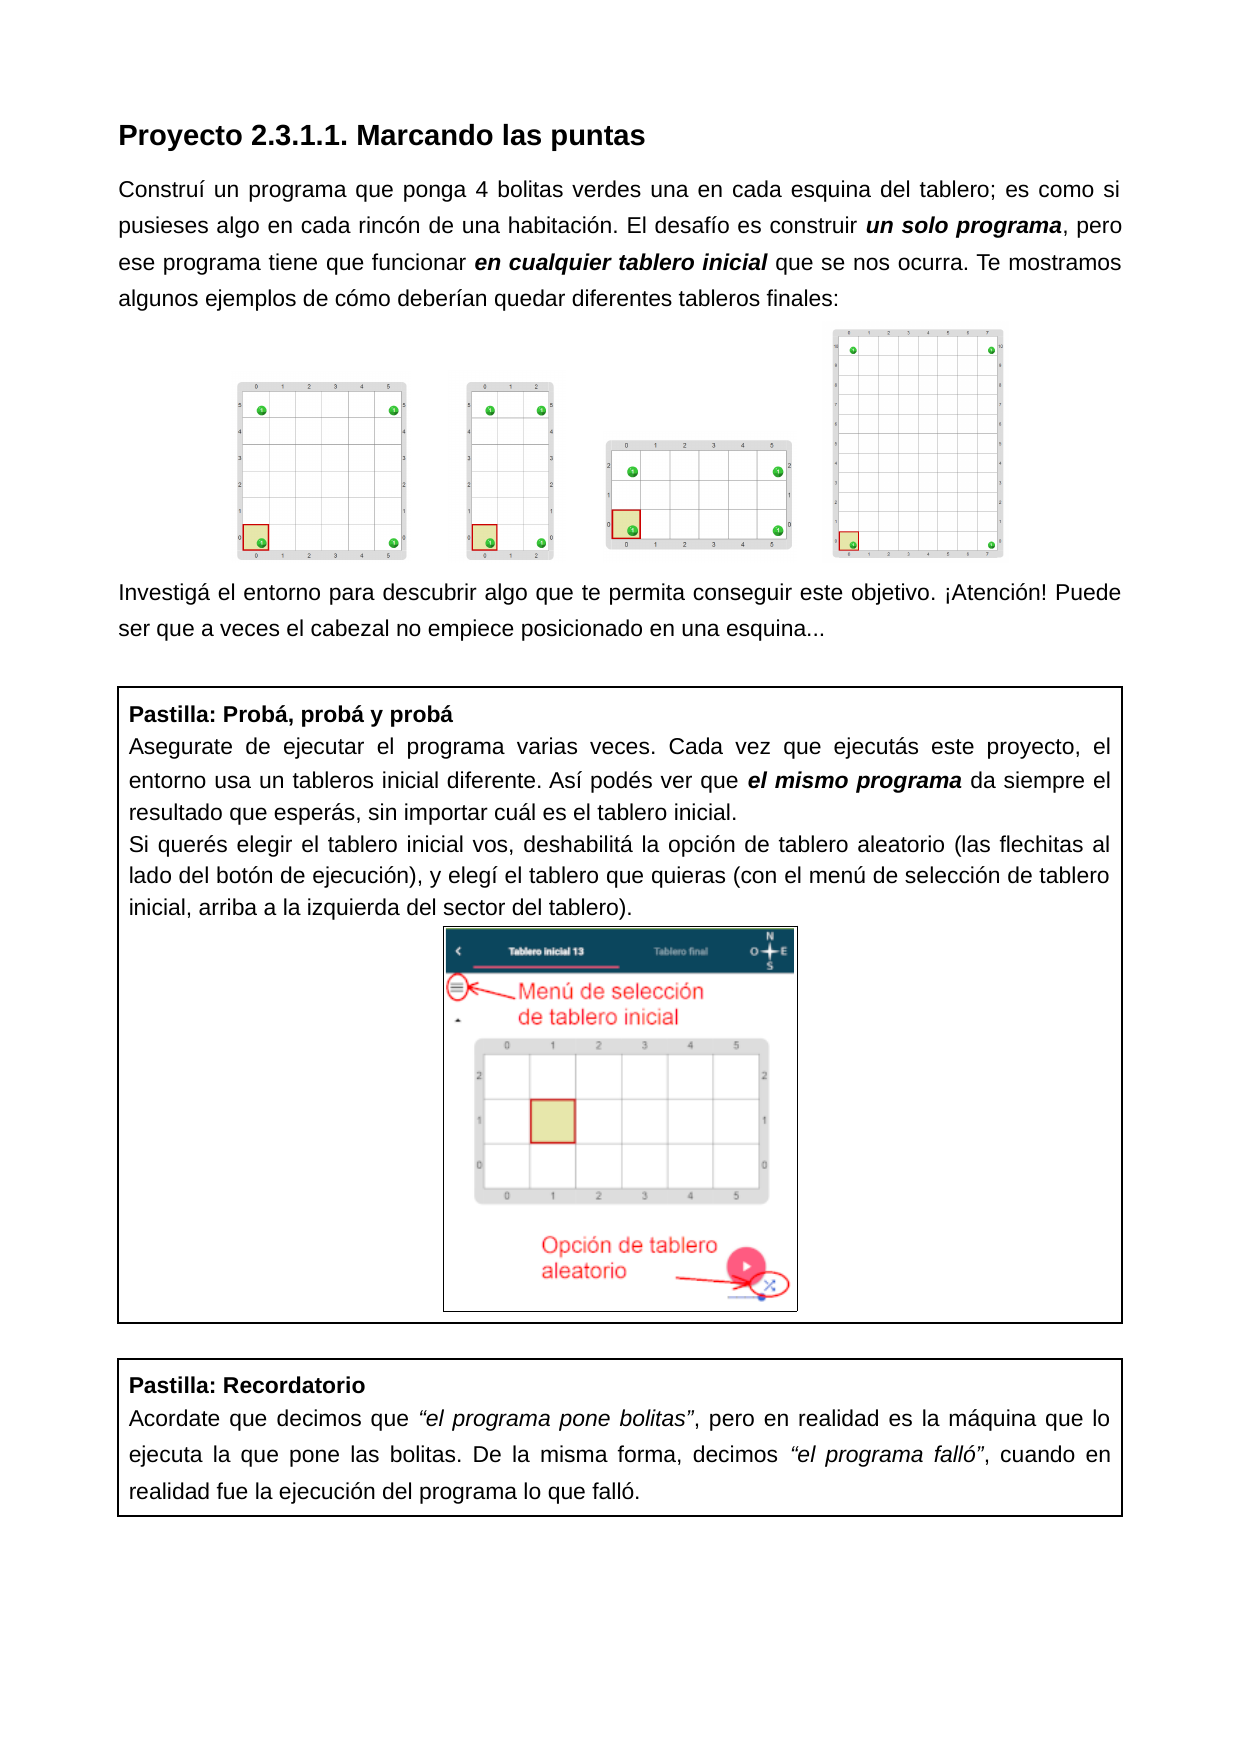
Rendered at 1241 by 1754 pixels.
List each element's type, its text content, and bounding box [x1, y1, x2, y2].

table_header Pastilla: Probá, probá y probá Asegurate de ejecutar el programa varias veces. Cada vez que ejecutás este proyecto, el entorno usa un tableros inicial diferente. Así podés ver que el mismo programa da siempre el resultado que esperás, sin importar cuál es el tablero inicial. Si querés elegir el tablero inicial vos, deshabilitá la opción de tablero aleatorio (las flechitas al lado del botón de ejecución), y elegí el tablero que quieras (con el menú de selección de tablero inicial, arriba a la izquierda del sector del tablero). [119, 688, 1121, 1322]
picture [603, 431, 797, 563]
picture [448, 370, 566, 563]
text Proyecto 2.3.1.1. Marcando las puntas [118, 118, 1122, 152]
text Construí un programa que ponga 4 bolitas verdes una en cada esquina del tablero; es como si pusieses algo en cada rincón de una habitación. El desafío es construir un solo programa, pero ese programa tiene que funcionar en cualquier tablero inicial que se nos ocurra. Te mostramos algunos ejemplos de cómo deberían quedar diferentes tableros finales: [118, 176, 1122, 312]
text Investigá el entorno para descubrir algo que te permita conseguir este objetivo. ¡Atención! Puede ser que a veces el cabezal no empiece posicionado en una esquina... [118, 579, 1122, 642]
picture [822, 321, 1010, 563]
picture [230, 371, 411, 563]
table_header Pastilla: Recordatorio Acordate que decimos que “el programa pone bolitas”, pero en realidad es la máquina que lo ejecuta la que pone las bolitas. De la misma forma, decimos “el programa falló”, cuando en realidad fue la ejecución del programa lo que falló. [119, 1360, 1121, 1514]
picture [445, 928, 794, 1309]
